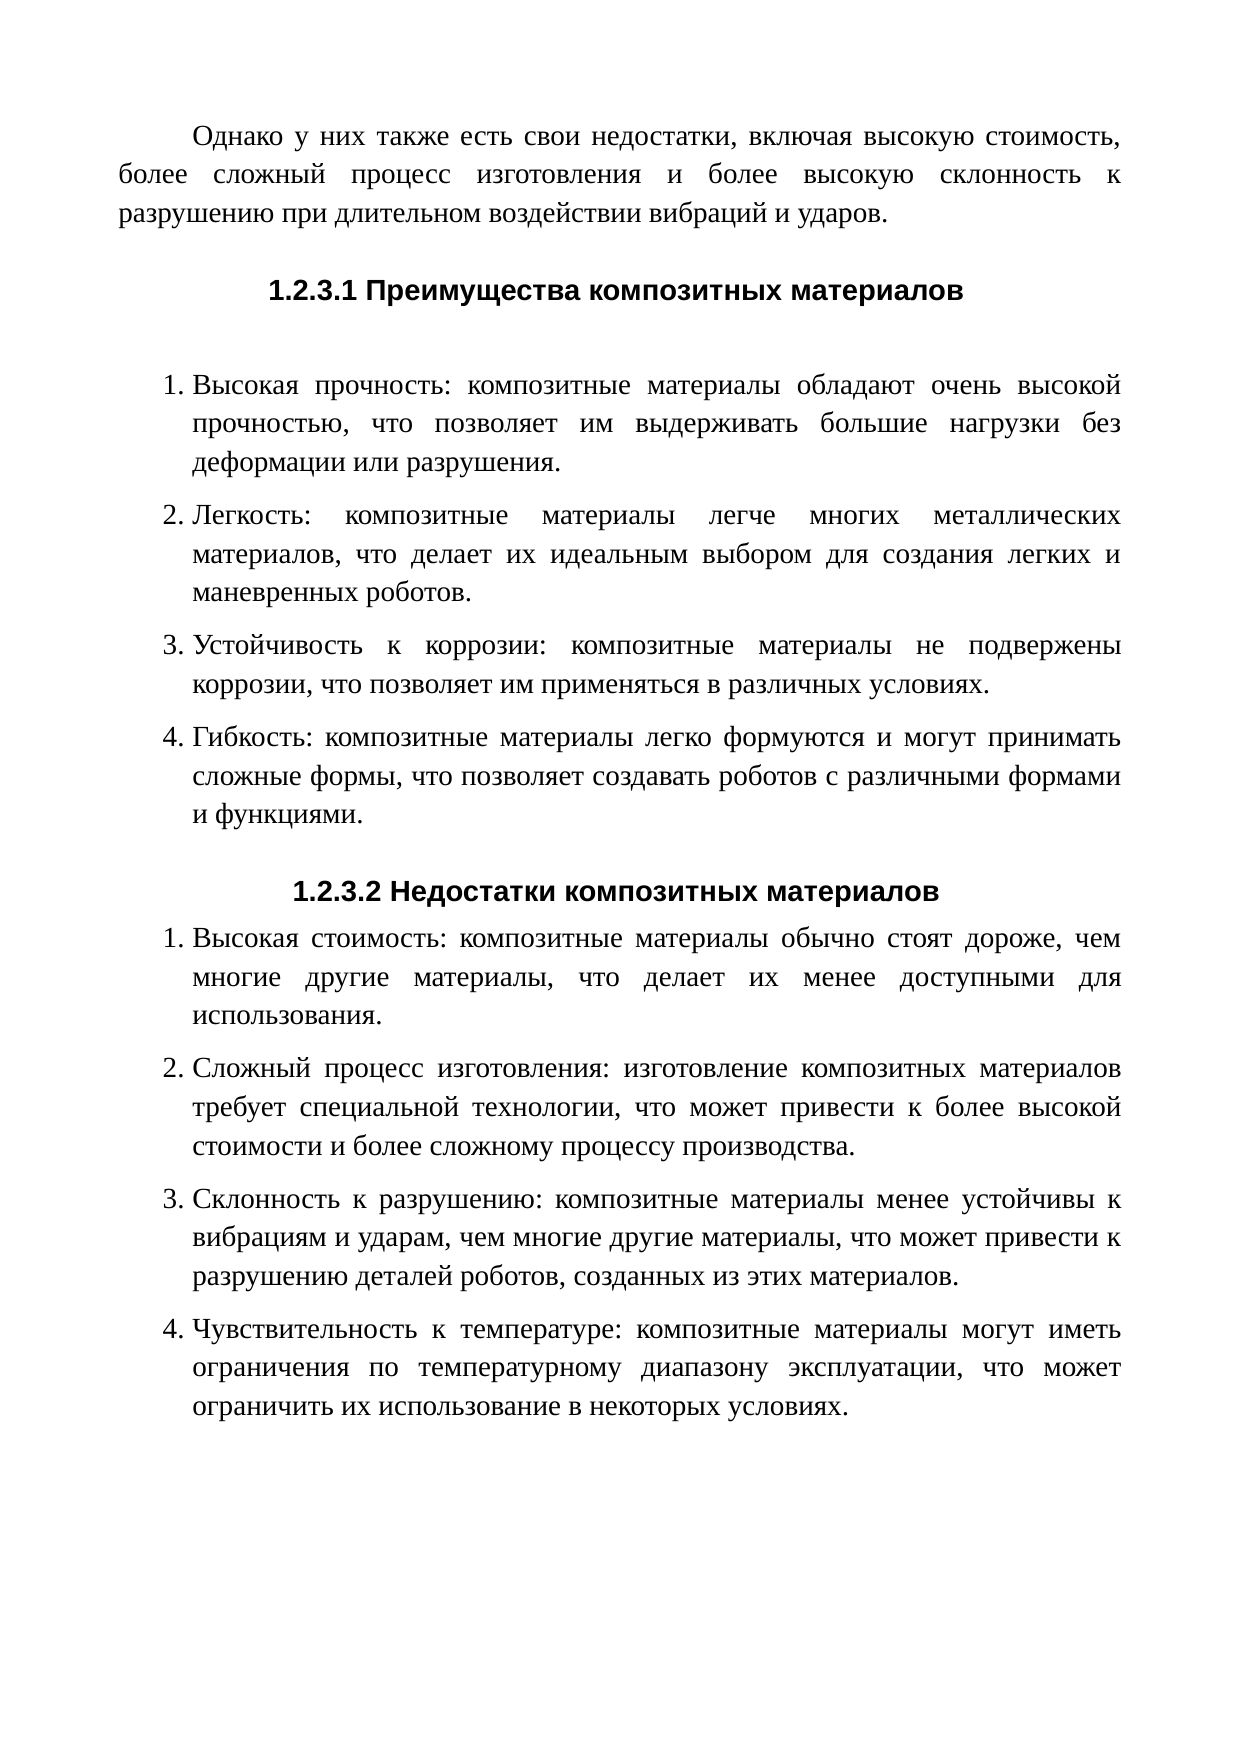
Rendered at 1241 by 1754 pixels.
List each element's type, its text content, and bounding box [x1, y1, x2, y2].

list Склонность к разрушению: композитные материалы менее устойчивы к вибрациям и ударам, чем многие другие материалы, что может привести к разрушению деталей роботов, созданных из этих материалов. [162, 1181, 1122, 1291]
subtitle 1.2.3.1 Преимущества композитных материалов [118, 273, 1122, 307]
text Однако у них также есть свои недостатки, включая высокую стоимость, более сложный процесс изготовления и более высокую склонность к разрушению при длительном воздействии вибраций и ударов. [118, 118, 1122, 229]
list Гибкость: композитные материалы легко формуются и могут принимать сложные формы, что позволяет создавать роботов с различными формами и функциями. [162, 719, 1122, 830]
list Высокая прочность: композитные материалы обладают очень высокой прочностью, что позволяет им выдерживать большие нагрузки без деформации или разрушения. [162, 367, 1122, 478]
list Чувствительность к температуре: композитные материалы могут иметь ограничения по температурному диапазону эксплуатации, что может ограничить их использование в некоторых условиях. [162, 1311, 1122, 1422]
subtitle 1.2.3.2 Недостатки композитных материалов [118, 874, 1122, 908]
list Легкость: композитные материалы легче многих металлических материалов, что делает их идеальным выбором для создания легких и маневренных роботов. [162, 497, 1122, 608]
list Устойчивость к коррозии: композитные материалы не подвержены коррозии, что позволяет им применяться в различных условиях. [162, 627, 1122, 699]
list Сложный процесс изготовления: изготовление композитных материалов требует специальной технологии, что может привести к более высокой стоимости и более сложному процессу производства. [162, 1051, 1122, 1161]
list Высокая стоимость: композитные материалы обычно стоят дороже, чем многие другие материалы, что делает их менее доступными для использования. [162, 920, 1122, 1031]
